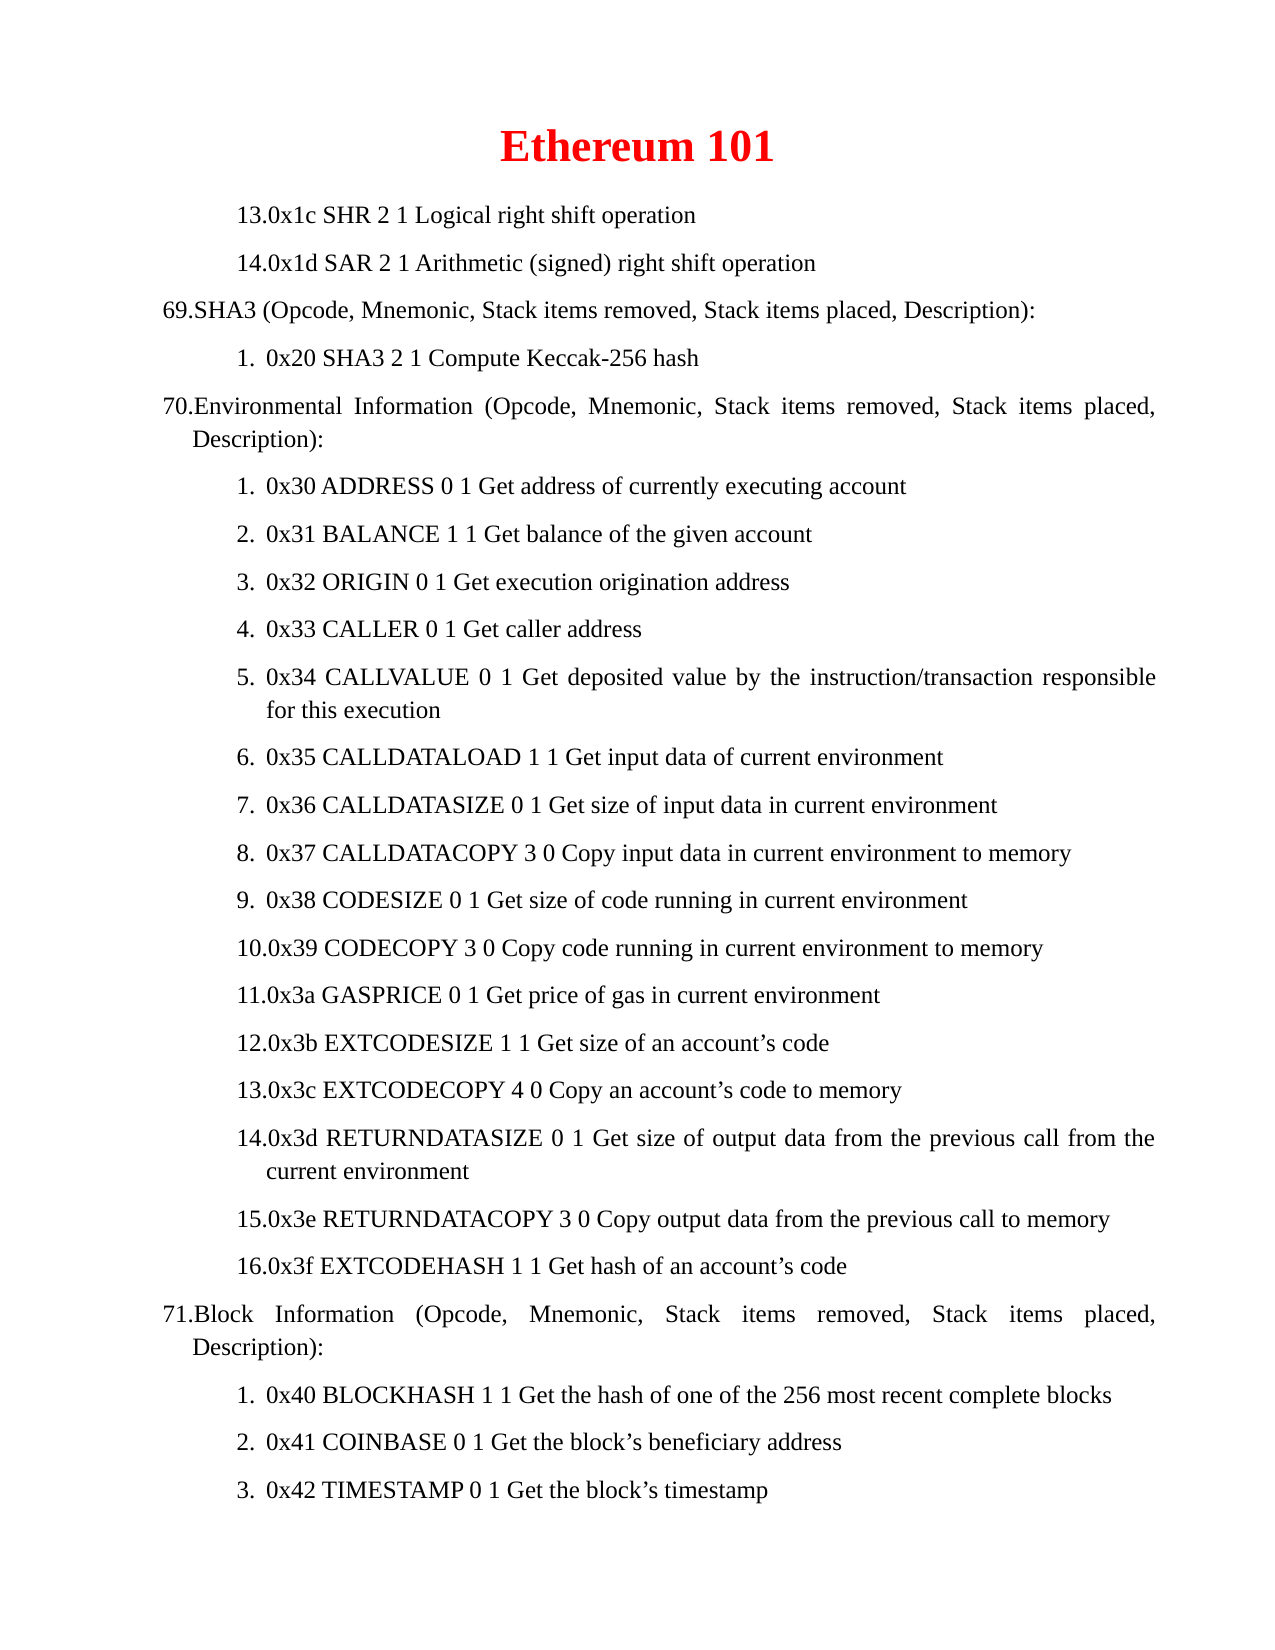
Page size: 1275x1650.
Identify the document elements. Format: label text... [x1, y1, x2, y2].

list 0x35 CALLDATALOAD 1 1 Get input data of current environment [236, 742, 1157, 771]
list 0x34 CALLVALUE 0 1 Get deposited value by the instruction/transaction responsible for this execution [236, 662, 1157, 723]
list 0x31 BALANCE 1 1 Get balance of the given account [236, 519, 1157, 548]
list SHA3 (Opcode, Mnemonic, Stack items removed, Stack items placed, Description): [162, 296, 1157, 324]
list 0x32 ORIGIN 0 1 Get execution origination address [236, 567, 1157, 595]
list 0x41 COINBASE 0 1 Get the block’s beneficiary address [236, 1427, 1157, 1456]
list 0x1c SHR 2 1 Logical right shift operation [236, 200, 1157, 229]
list 0x3b EXTCODESIZE 1 1 Get size of an account’s code [236, 1028, 1157, 1057]
list 0x33 CALLER 0 1 Get caller address [236, 614, 1157, 643]
list 0x36 CALLDATASIZE 0 1 Get size of input data in current environment [236, 790, 1157, 819]
list 0x1d SAR 2 1 Arithmetic (signed) right shift operation [236, 248, 1157, 277]
list 0x3d RETURNDATASIZE 0 1 Get size of output data from the previous call from the current environment [236, 1123, 1157, 1185]
list 0x40 BLOCKHASH 1 1 Get the hash of one of the 256 most recent complete blocks [236, 1380, 1157, 1408]
list 0x30 ADDRESS 0 1 Get address of currently executing account [236, 471, 1157, 500]
list 0x42 TIMESTAMP 0 1 Get the block’s timestamp [236, 1475, 1157, 1504]
list 0x37 CALLDATACOPY 3 0 Copy input data in current environment to memory [236, 838, 1157, 866]
list Block Information (Opcode, Mnemonic, Stack items removed, Stack items placed, Description): [162, 1299, 1157, 1361]
list 0x3c EXTCODECOPY 4 0 Copy an account’s code to memory [236, 1076, 1157, 1104]
list 0x38 CODESIZE 0 1 Get size of code running in current environment [236, 885, 1157, 914]
list 0x3a GASPRICE 0 1 Get price of gas in current environment [236, 980, 1157, 1009]
list 0x3f EXTCODEHASH 1 1 Get hash of an account’s code [236, 1251, 1157, 1280]
list 0x20 SHA3 2 1 Compute Keccak-256 hash [236, 343, 1157, 372]
list 0x3e RETURNDATACOPY 3 0 Copy output data from the previous call to memory [236, 1204, 1157, 1233]
list Environmental Information (Opcode, Mnemonic, Stack items removed, Stack items placed, Description): [162, 391, 1157, 452]
list 0x39 CODECOPY 3 0 Copy code running in current environment to memory [236, 933, 1157, 962]
